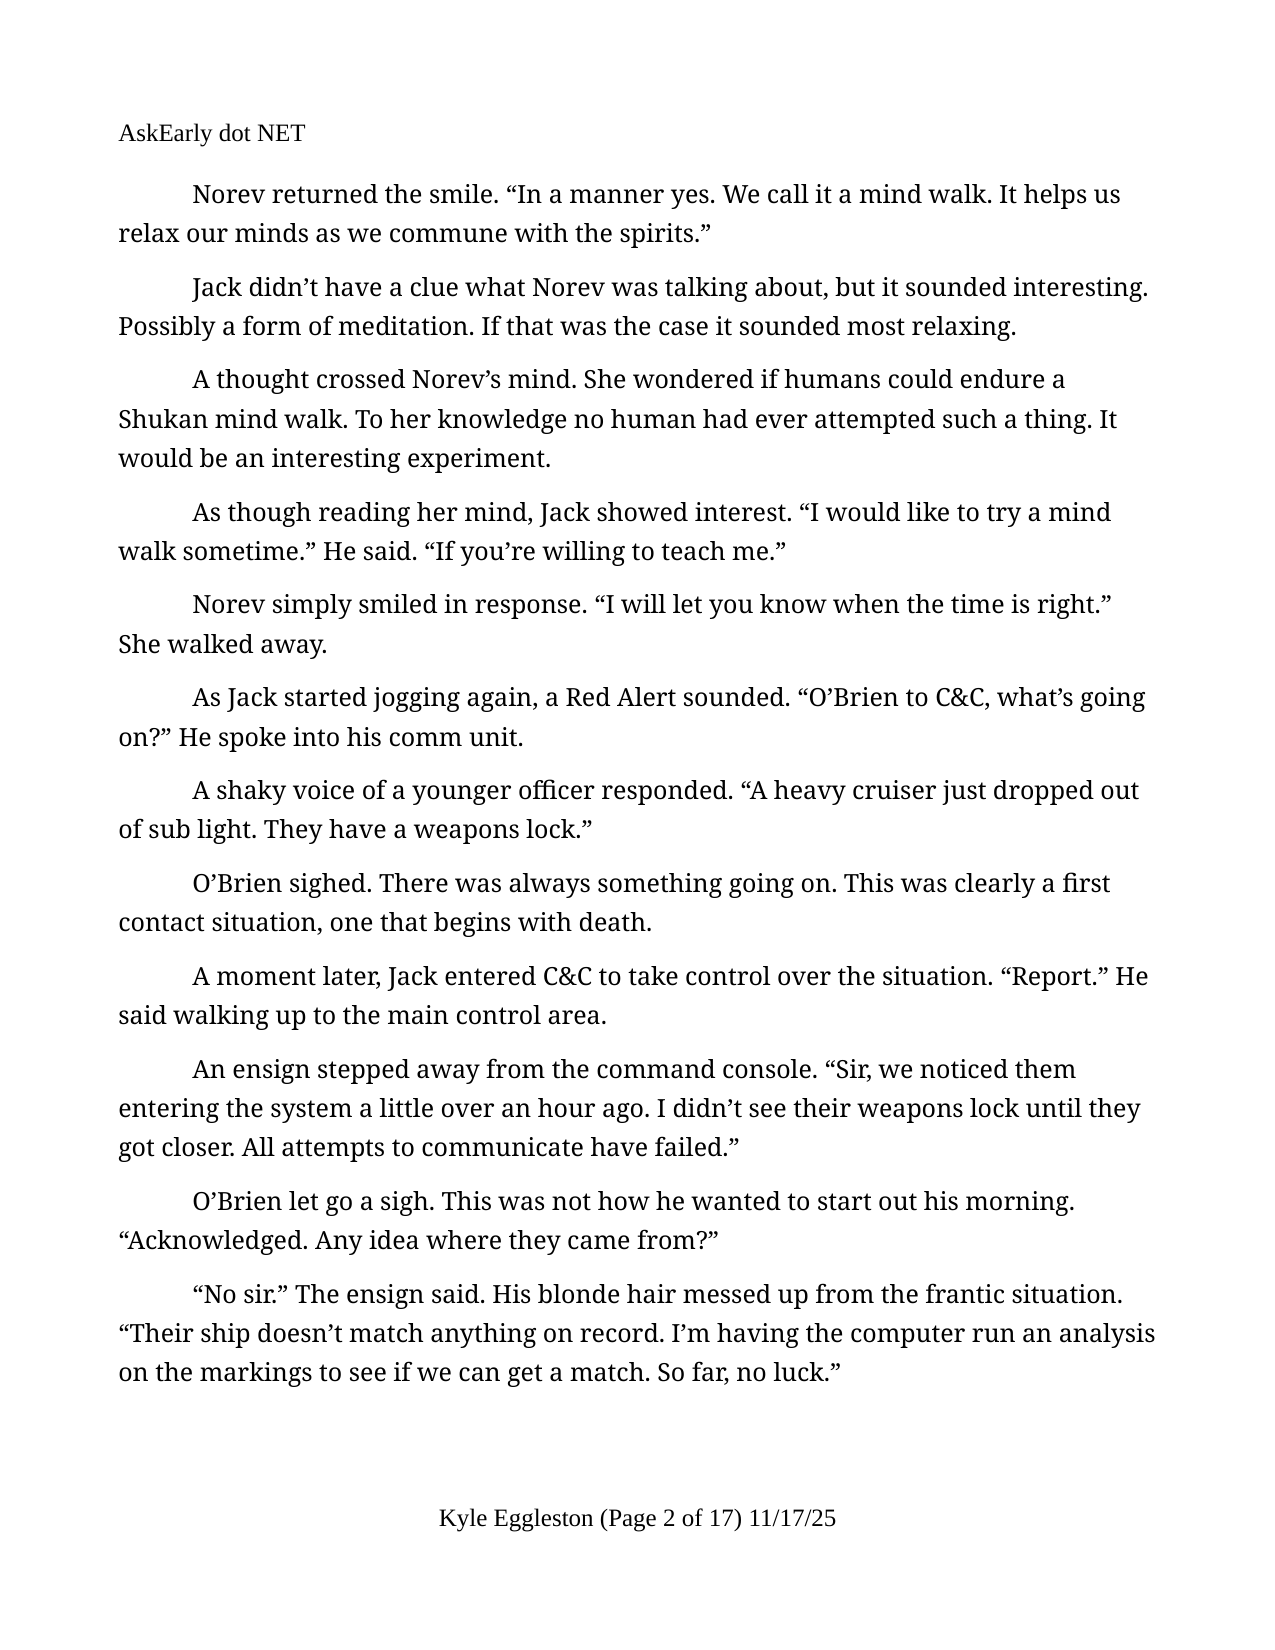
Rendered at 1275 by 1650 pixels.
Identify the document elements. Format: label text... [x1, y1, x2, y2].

text “No sir.” The ensign said. His blonde hair messed up from the frantic situation. “Their ship doesn’t match anything on record. I’m having the computer run an analysis on the markings to see if we can get a match. So far, no luck.” [118, 1277, 1157, 1389]
text Jack didn’t have a clue what Norev was talking about, but it sounded interesting. Possibly a form of meditation. If that was the case it sounded most relaxing. [118, 269, 1157, 342]
text Norev returned the smile. “In a manner yes. We call it a mind walk. It helps us relax our minds as we commune with the spirits.” [118, 176, 1157, 249]
text As Jack started jogging again, a Red Alert sounded. “O’Brien to C&C, what’s going on?” He spoke into his comm unit. [118, 680, 1157, 753]
text Norev simply smiled in response. “I will let you know when the time is right.” She walked away. [118, 587, 1157, 660]
text O’Brien sighed. There was always something going on. This was clearly a first contact situation, one that begins with death. [118, 866, 1157, 939]
text A thought crossed Norev’s mind. She wondered if humans could endure a Shukan mind walk. To her knowledge no human had ever attempted such a thing. It would be an interesting experiment. [118, 362, 1157, 474]
text An ensign stepped away from the command console. “Sir, we noticed them entering the system a little over an hour ago. I didn’t see their weapons lock until they got closer. All attempts to communicate have failed.” [118, 1052, 1157, 1164]
text A moment later, Jack entered C&C to take control over the situation. “Report.” He said walking up to the main control area. [118, 959, 1157, 1032]
text As though reading her mind, Jack showed interest. “I would like to try a mind walk sometime.” He said. “If you’re willing to teach me.” [118, 494, 1157, 567]
text A shaky voice of a younger officer responded. “A heavy cruiser just dropped out of sub light. They have a weapons lock.” [118, 773, 1157, 846]
text O’Brien let go a sigh. This was not how he wanted to start out his morning. “Acknowledged. Any idea where they came from?” [118, 1184, 1157, 1257]
